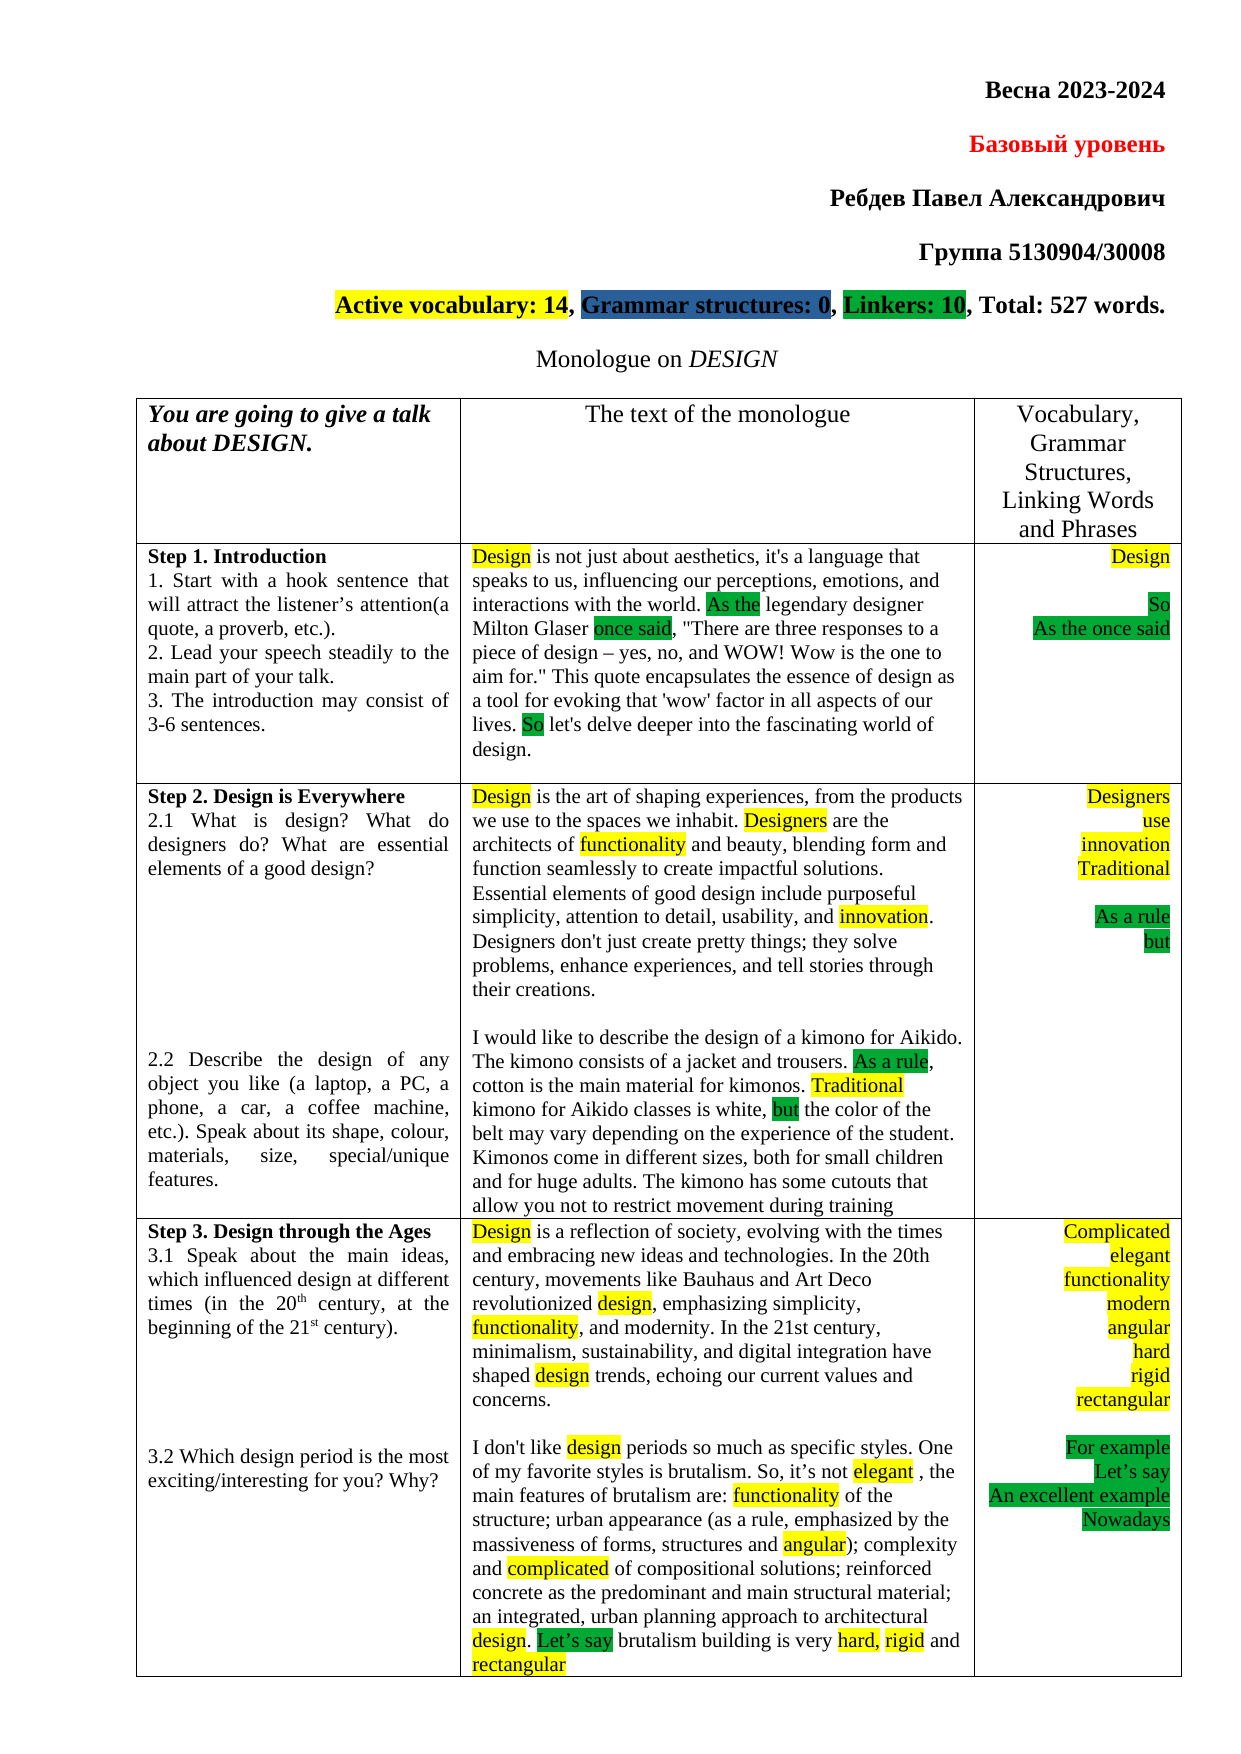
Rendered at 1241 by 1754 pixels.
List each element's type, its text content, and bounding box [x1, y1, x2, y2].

table_cell Step 2. Design is Everywhere 2.1 What is design? What do designers do? What are essential elements of a good design? 2.2 Describe the design of any object you like (a laptop, a PC, a phone, a car, a coffee machine, etc.). Speak about its shape, colour, materials, size, special/unique features. [137, 784, 460, 1218]
table_cell Design So As the once said [975, 544, 1181, 783]
text Ребдев Павел Александрович [148, 183, 1165, 211]
text Monologue on DESIGN [148, 344, 1165, 373]
text Active vocabulary: 14, Grammar structures: 0, Linkers: 10, Total: 527 words. [148, 290, 1165, 319]
table_cell Design is a reflection of society, evolving with the times and embracing new ideas and technologies. In the 20th century, movements like Bauhaus and Art Deco revolutionized design, emphasizing simplicity, functionality, and modernity. In the 21st century, minimalism, sustainability, and digital integration have shaped design trends, echoing our current values and concerns. I don't like design periods so much as specific styles. One of my favorite styles is brutalism. So, it’s not elegant , the main features of brutalism are: functionality of the structure; urban appearance (as a rule, emphasized by the massiveness of forms, structures and angular); complexity and complicated of compositional solutions; reinforced concrete as the predominant and main structural material; an integrated, urban planning approach to architectural design. Let’s say brutalism building is very hard, rigid and rectangular [461, 1219, 974, 1676]
text Базовый уровень [148, 129, 1165, 158]
text Группа 5130904/30008 [148, 237, 1165, 265]
table_header The text of the monologue [461, 399, 974, 543]
table_header You are going to give a talk about DESIGN. [137, 399, 460, 543]
table_header Vocabulary, Grammar Structures, Linking Words and Phrases [975, 399, 1181, 543]
table_cell Complicated elegant functionality modern angular hard rigid rectangular For example Let’s say An excellent example Nowadays [975, 1219, 1181, 1676]
table_cell Step 3. Design through the Ages 3.1 Speak about the main ideas, which influenced design at different times (in the 20th century, at the beginning of the 21st century). 3.2 Which design period is the most exciting/interesting for you? Why? [137, 1219, 460, 1676]
text Весна 2023-2024 [148, 75, 1165, 104]
table_cell Designers use innovation Traditional As a rule but [975, 784, 1181, 1218]
table_cell Step 1. Introduction 1. Start with a hook sentence that will attract the listener’s attention(a quote, a proverb, etc.). 2. Lead your speech steadily to the main part of your talk. 3. The introduction may consist of 3-6 sentences. [137, 544, 460, 783]
table_cell Design is the art of shaping experiences, from the products we use to the spaces we inhabit. Designers are the architects of functionality and beauty, blending form and function seamlessly to create impactful solutions. Essential elements of good design include purposeful simplicity, attention to detail, usability, and innovation. Designers don't just create pretty things; they solve problems, enhance experiences, and tell stories through their creations. I would like to describe the design of a kimono for Aikido. The kimono consists of a jacket and trousers. As a rule, cotton is the main material for kimonos. Traditional kimono for Aikido classes is white, but the color of the belt may vary depending on the experience of the student. Kimonos come in different sizes, both for small children and for huge adults. The kimono has some cutouts that allow you not to restrict movement during training [461, 784, 974, 1218]
table_cell Design is not just about aesthetics, it's a language that speaks to us, influencing our perceptions, emotions, and interactions with the world. As the legendary designer Milton Glaser once said, "There are three responses to a piece of design – yes, no, and WOW! Wow is the one to aim for." This quote encapsulates the essence of design as a tool for evoking that 'wow' factor in all aspects of our lives. So let's delve deeper into the fascinating world of design. [461, 544, 974, 783]
